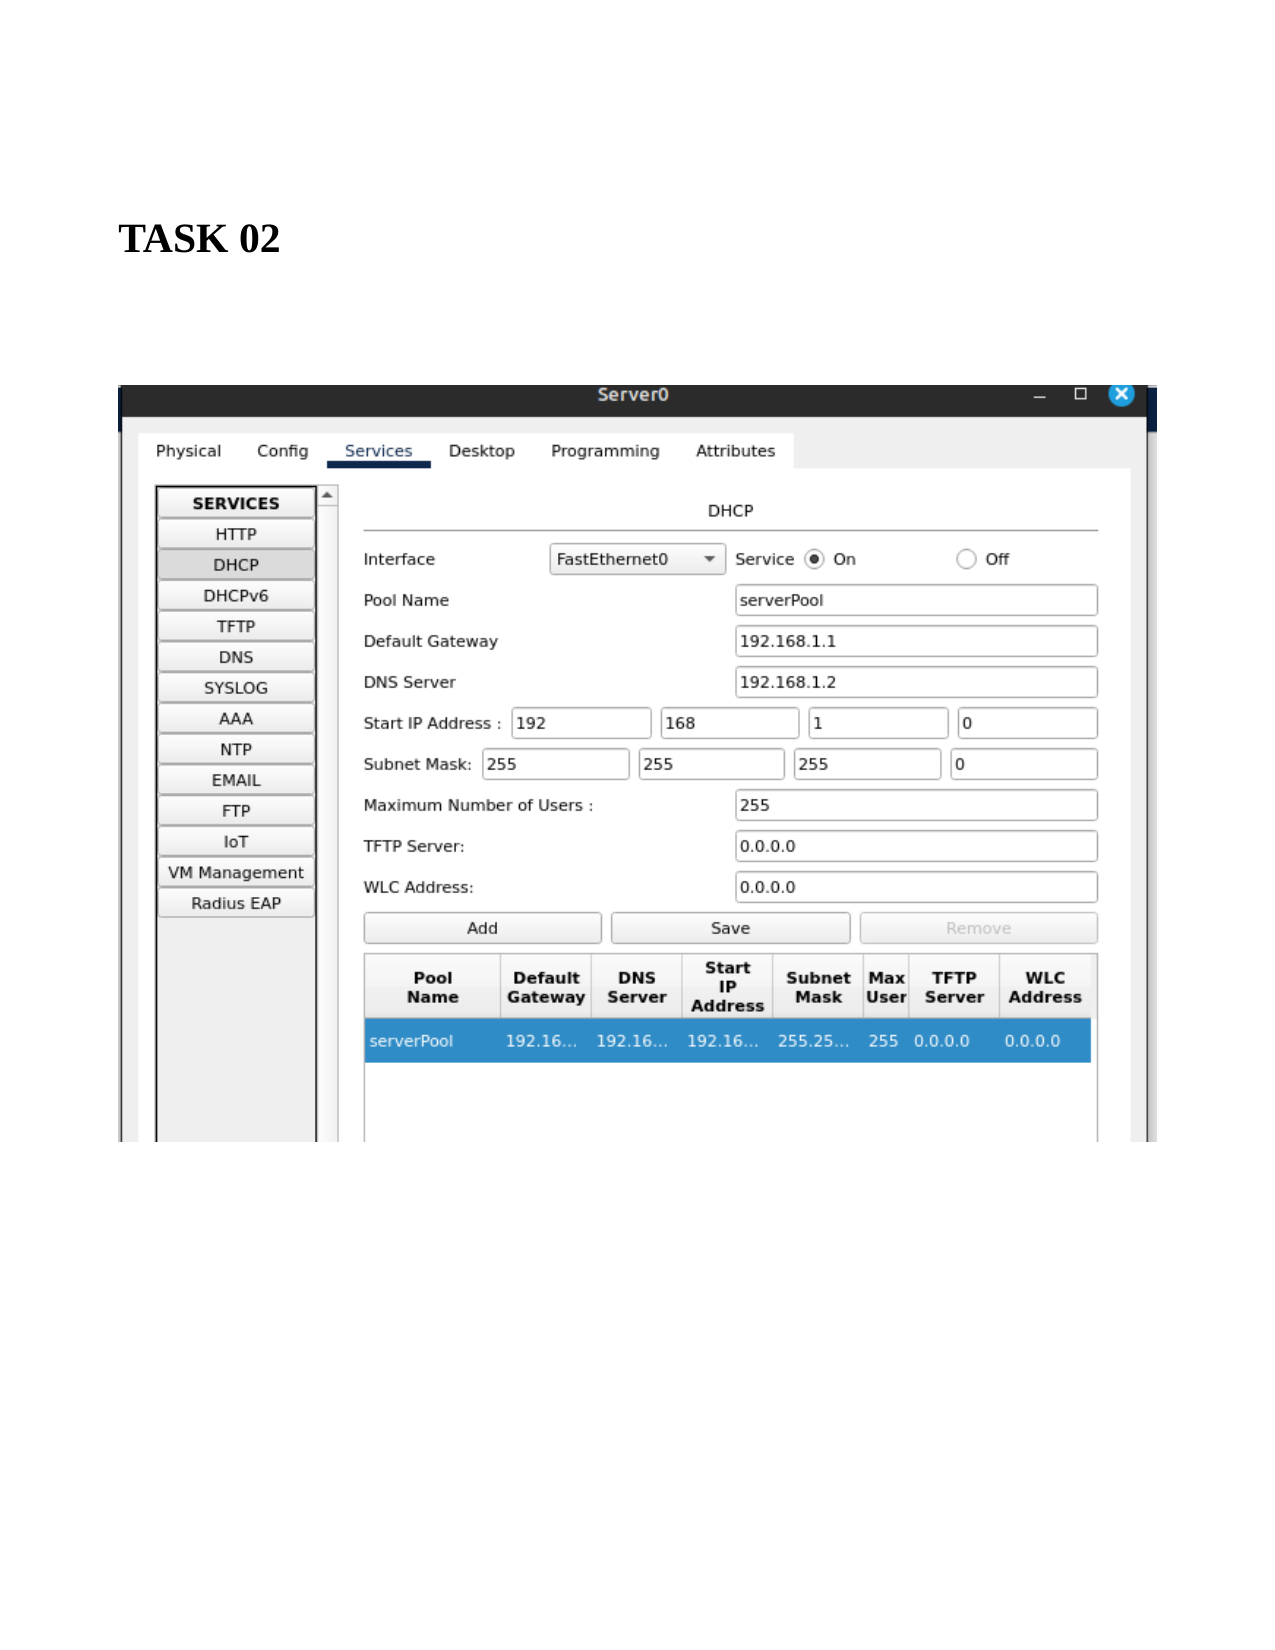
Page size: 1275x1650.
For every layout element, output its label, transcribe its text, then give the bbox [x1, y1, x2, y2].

picture [118, 385, 1157, 1142]
text TASK 02 [118, 214, 1157, 262]
